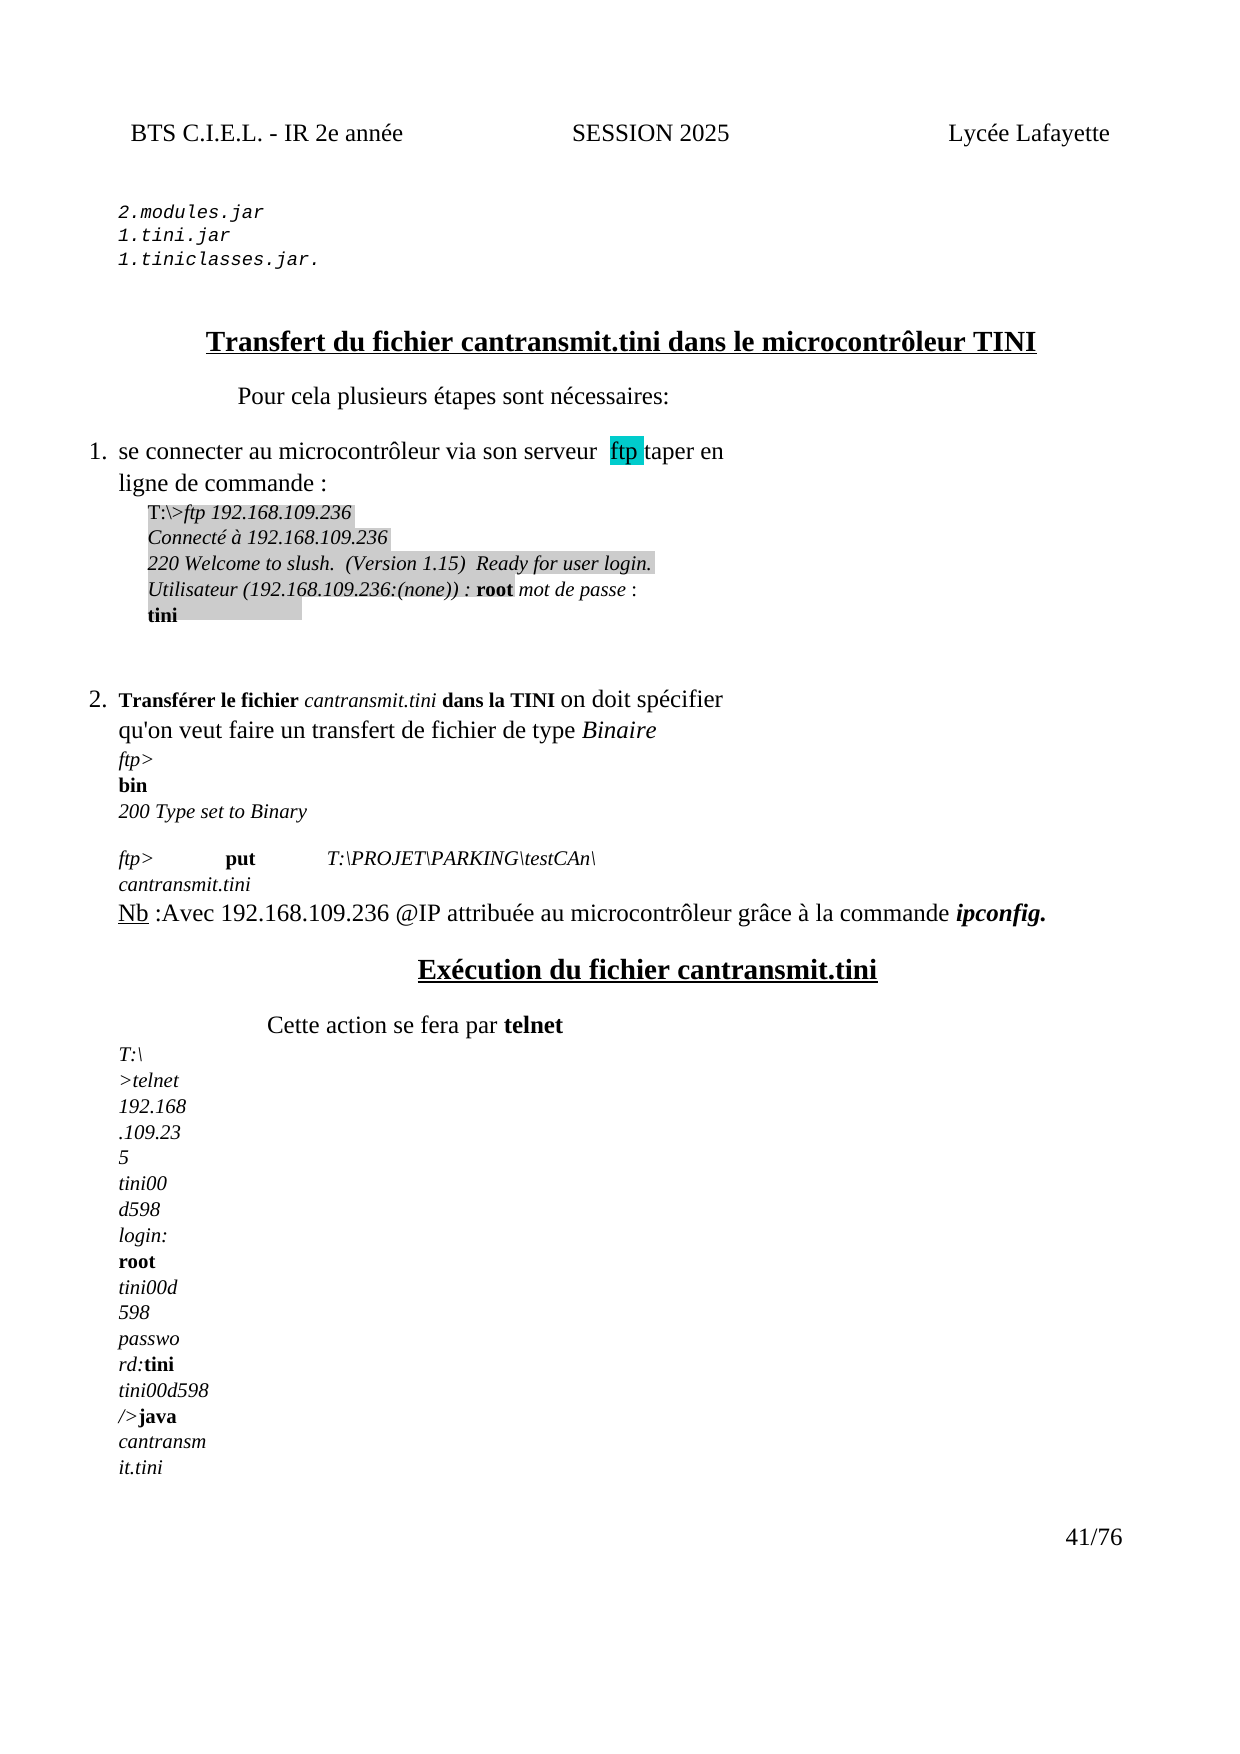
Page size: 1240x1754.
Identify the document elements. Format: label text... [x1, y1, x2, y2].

table_cell [344, 1378, 412, 1481]
text 1.tiniclasses.jar. [118, 249, 1122, 271]
text 220 Welcome to slush. (Version 1.15) Ready for user login. Utilisateur (192.168.109.236:(none)) : root mot de passe : tini [147, 570, 655, 627]
text Exécution du fichier cantransmit.tini [361, 952, 1122, 988]
text 1.tini.jar [118, 226, 1122, 247]
text T:\>ftp 192.168.109.236 [147, 499, 655, 524]
table_cell tini00d598 login: root [118, 1171, 175, 1274]
list se connecter au microcontrôleur via son serveur ftp taper en ligne de commande : [89, 436, 776, 496]
text Cette action se fera par telnet [267, 1011, 1121, 1039]
table_cell [213, 1171, 344, 1274]
table_header [213, 1043, 344, 1171]
table_cell [175, 1171, 192, 1274]
list Transférer le fichier cantransmit.tini dans la TINI on doit spécifier qu'on veut faire un transfert de fichier de type Binaire [89, 684, 776, 744]
table_cell [344, 1171, 412, 1274]
table_header ftp> bin [118, 747, 188, 799]
table_cell [309, 799, 598, 846]
table_cell tini00d598 />java cantransmit.tini [118, 1378, 213, 1481]
table_header [344, 1043, 412, 1171]
table_cell 200 Type set to Binary [118, 799, 309, 846]
table_header [188, 747, 598, 799]
table_cell [344, 1275, 412, 1378]
text Nb :Avec 192.168.109.236 @IP attribuée au microcontrôleur grâce à la commande ipconfig. [118, 898, 1121, 927]
table_cell [184, 1275, 192, 1378]
table_cell [213, 1378, 344, 1481]
table_cell tini00d598 password:tini [118, 1275, 184, 1378]
text Connecté à 192.168.109.236 [355, 525, 655, 549]
table_header T:\>telnet 192.168.109.235 [118, 1043, 192, 1171]
text 2.modules.jar [118, 203, 1122, 224]
text Transfert du fichier cantransmit.tini dans le microcontrôleur TINI [118, 324, 1037, 357]
table_cell [213, 1275, 344, 1378]
text Pour cela plusieurs étapes sont nécessaires: [237, 381, 1121, 410]
table_cell ftp> put T:\PROJET\PARKING\testCAn\cantransmit.tini [118, 846, 598, 898]
table_header [192, 1043, 213, 1378]
